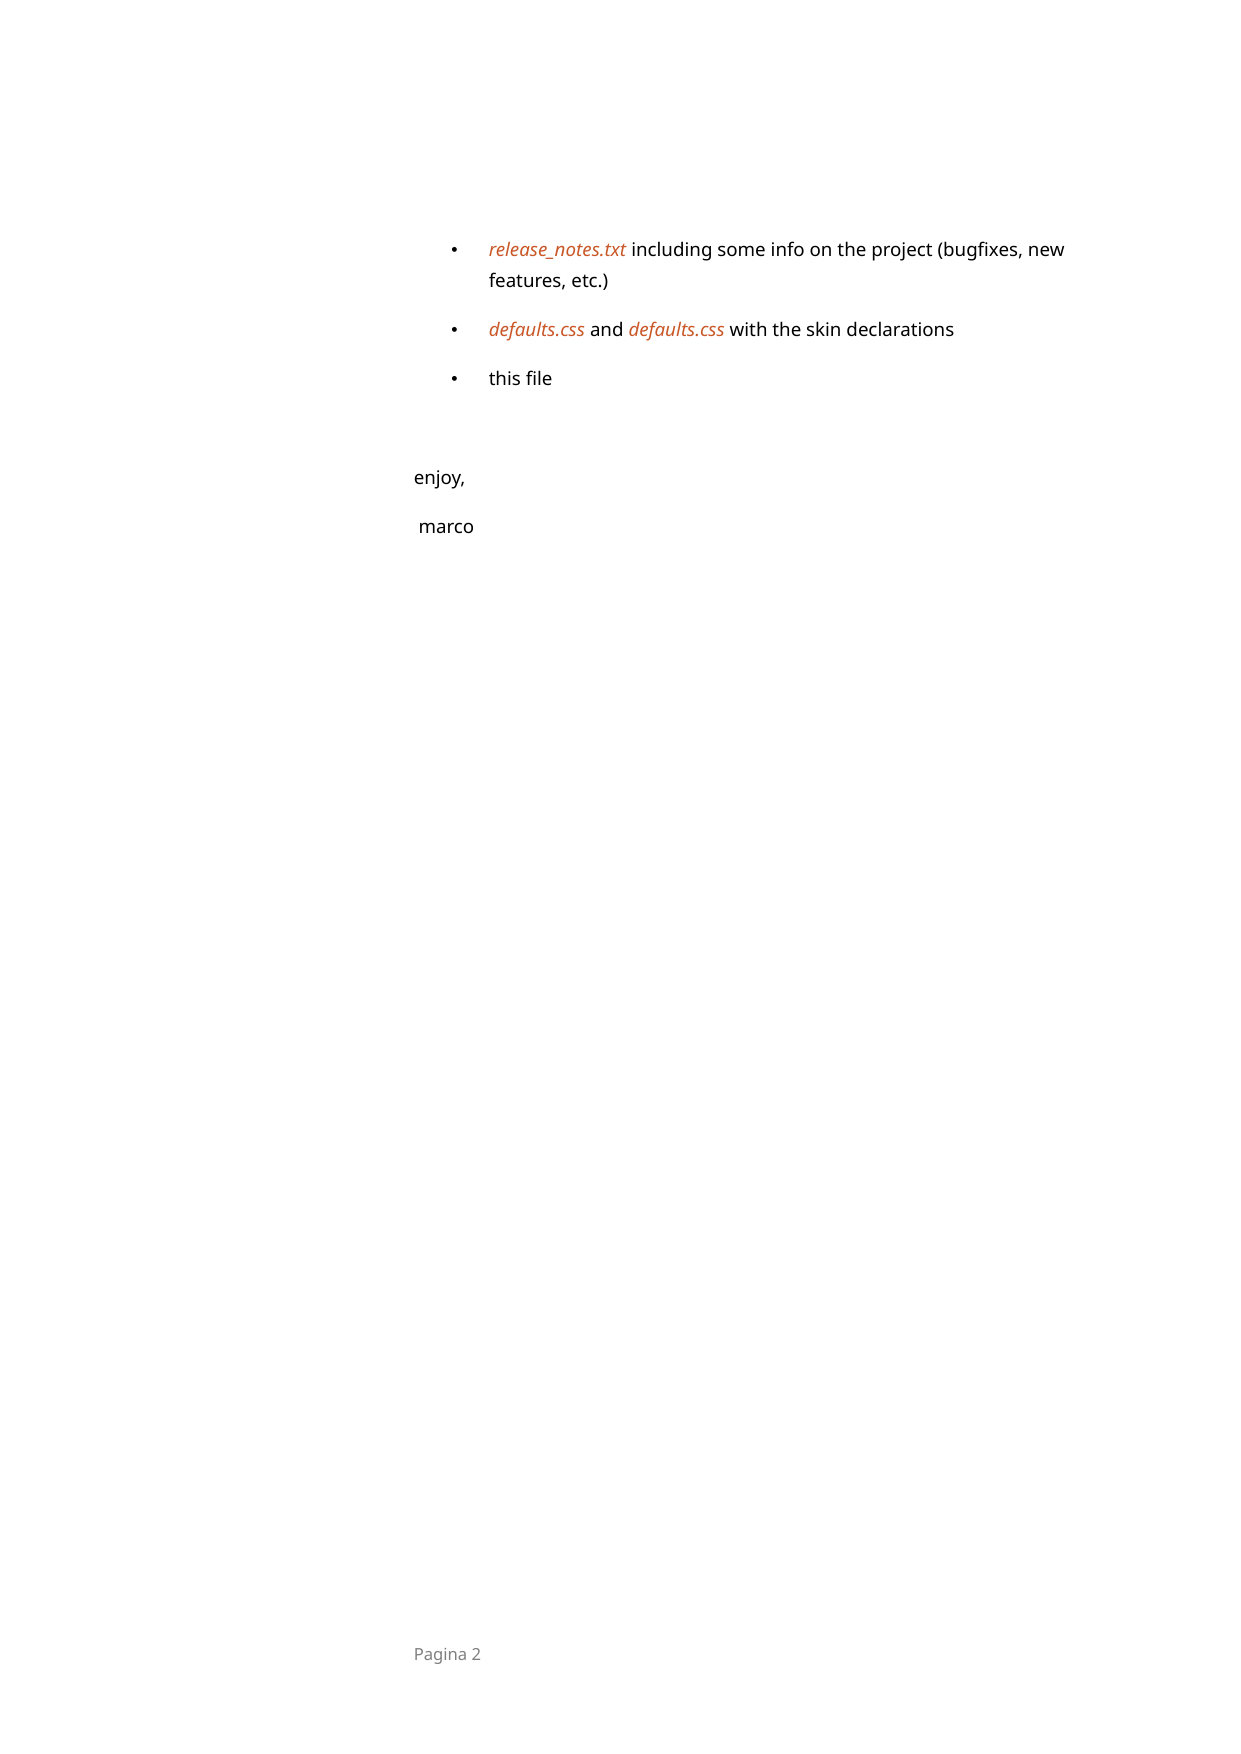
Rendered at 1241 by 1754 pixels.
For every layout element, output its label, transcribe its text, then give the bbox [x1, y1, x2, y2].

text enjoy, [413, 464, 1122, 490]
list this file [451, 366, 1122, 391]
text marco [413, 514, 1122, 539]
list defaults.css and defaults.css with the skin declarations [451, 316, 1122, 342]
list release_notes.txt including some info on the project (bugfixes, new features, etc.) [451, 236, 1122, 292]
